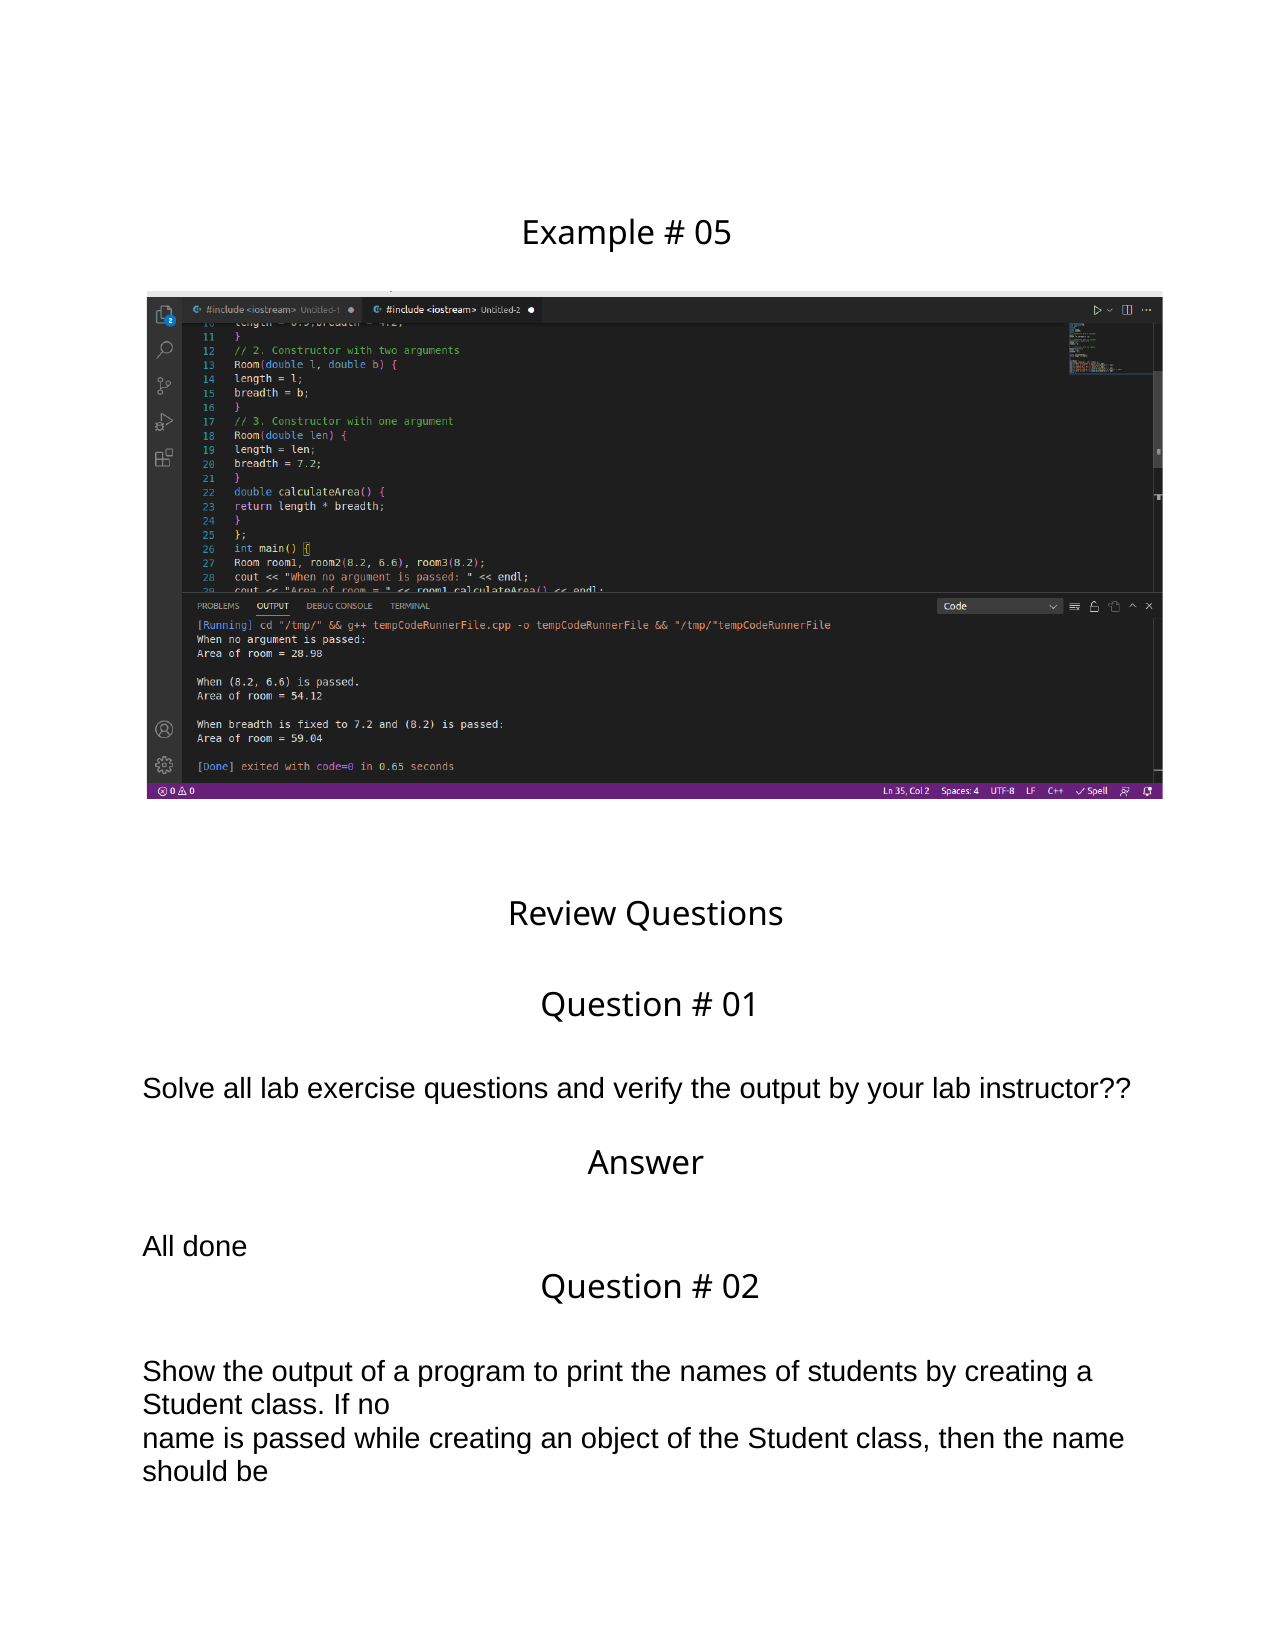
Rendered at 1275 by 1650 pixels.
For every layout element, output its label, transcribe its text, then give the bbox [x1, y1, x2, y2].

text Question # 01 [142, 981, 1158, 1026]
picture [146, 291, 1163, 799]
text Solve all lab exercise questions and verify the output by your lab instructor?? [142, 1071, 1158, 1105]
text Show the output of a program to print the names of students by creating a Student class. If no [142, 1354, 1158, 1421]
text Review Questions [142, 890, 1158, 935]
text Question # 02 [142, 1263, 1158, 1308]
text All done [142, 1229, 1158, 1263]
text name is passed while creating an object of the Student class, then the name should be [142, 1421, 1158, 1488]
text Example # 05 [95, 209, 1158, 254]
text Answer [142, 1138, 1158, 1184]
